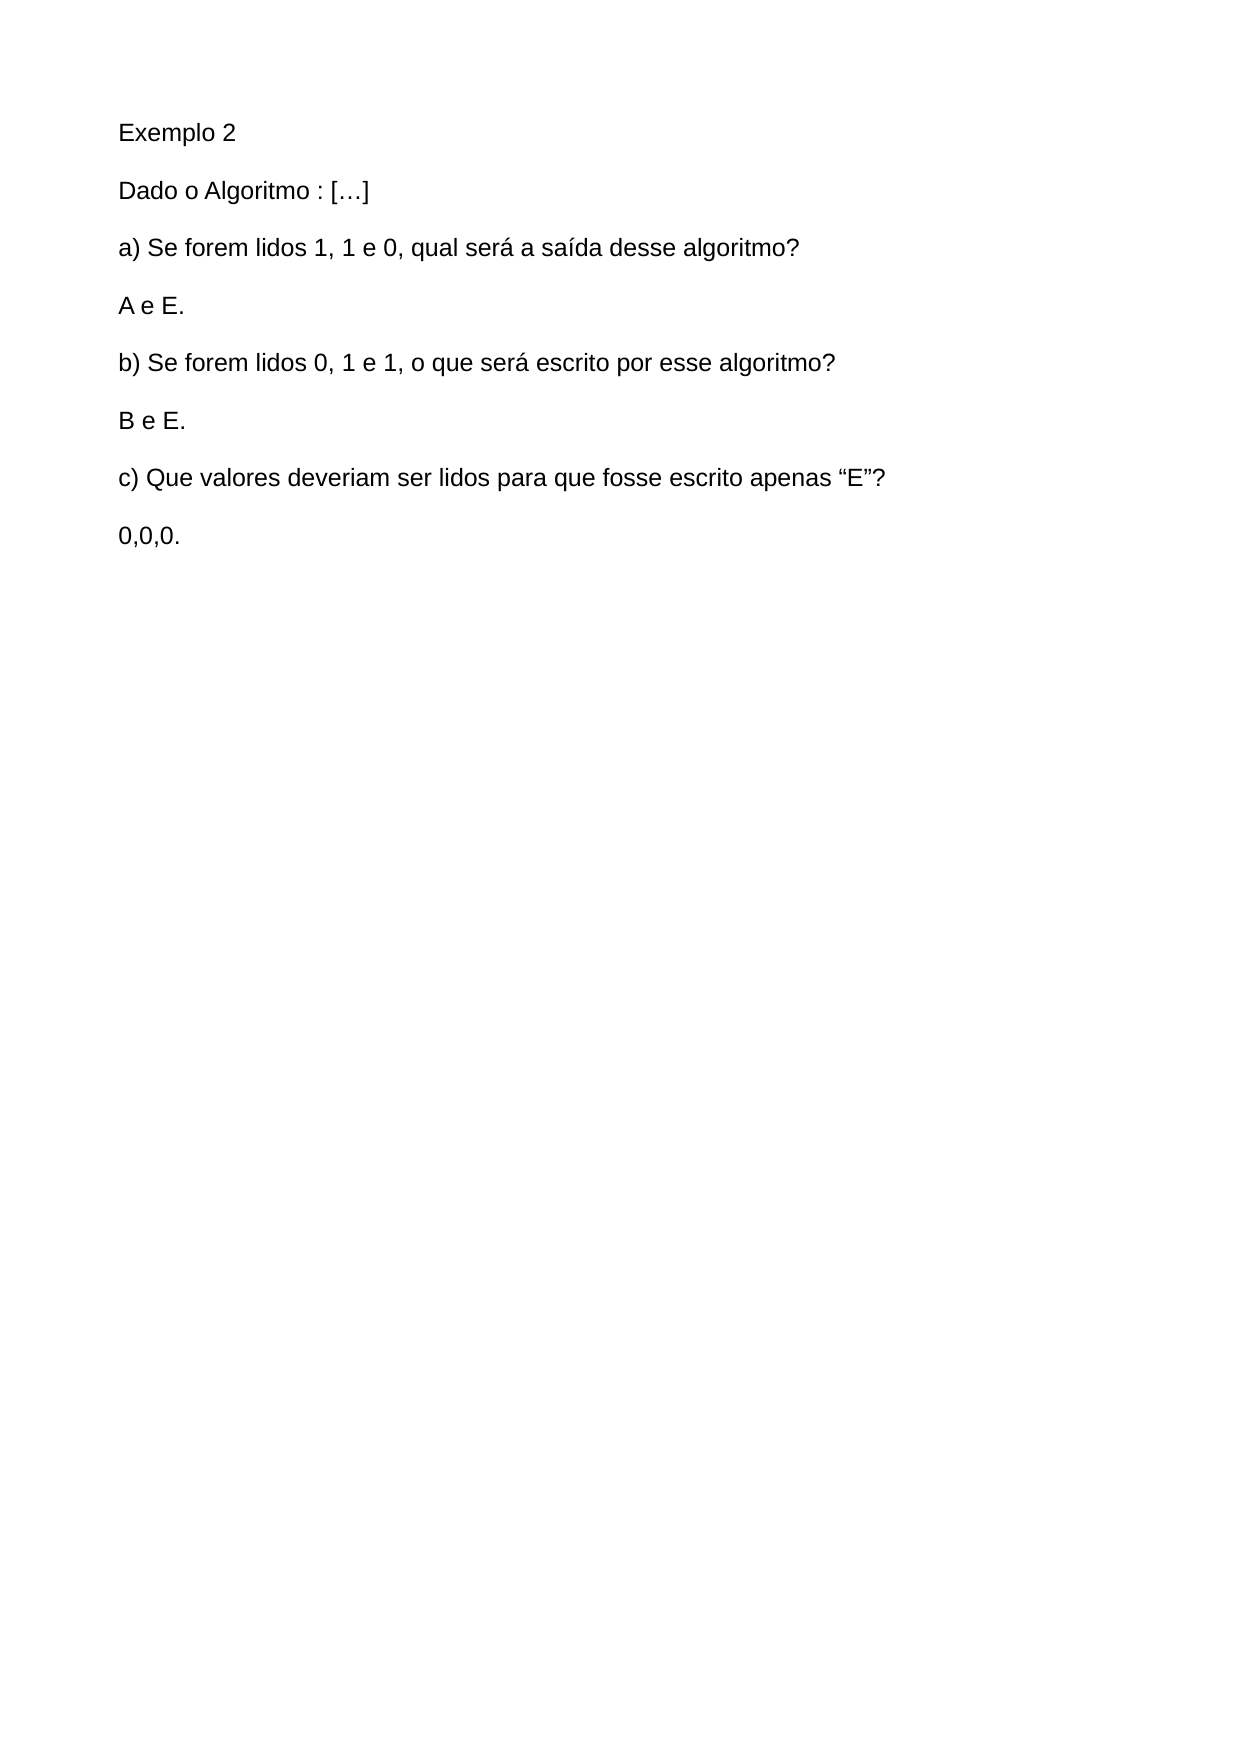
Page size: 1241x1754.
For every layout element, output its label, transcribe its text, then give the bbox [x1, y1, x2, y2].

text A e E. [118, 291, 1122, 319]
text a) Se forem lidos 1, 1 e 0, qual será a saída desse algoritmo? [118, 233, 1122, 262]
text Dado o Algoritmo : […] [118, 176, 1122, 204]
text 0,0,0. [118, 521, 1122, 549]
text B e E. [118, 406, 1122, 434]
text c) Que valores deveriam ser lidos para que fosse escrito apenas “E”? [118, 463, 1122, 492]
text Exemplo 2 [118, 118, 1122, 147]
text b) Se forem lidos 0, 1 e 1, o que será escrito por esse algoritmo? [118, 348, 1122, 377]
